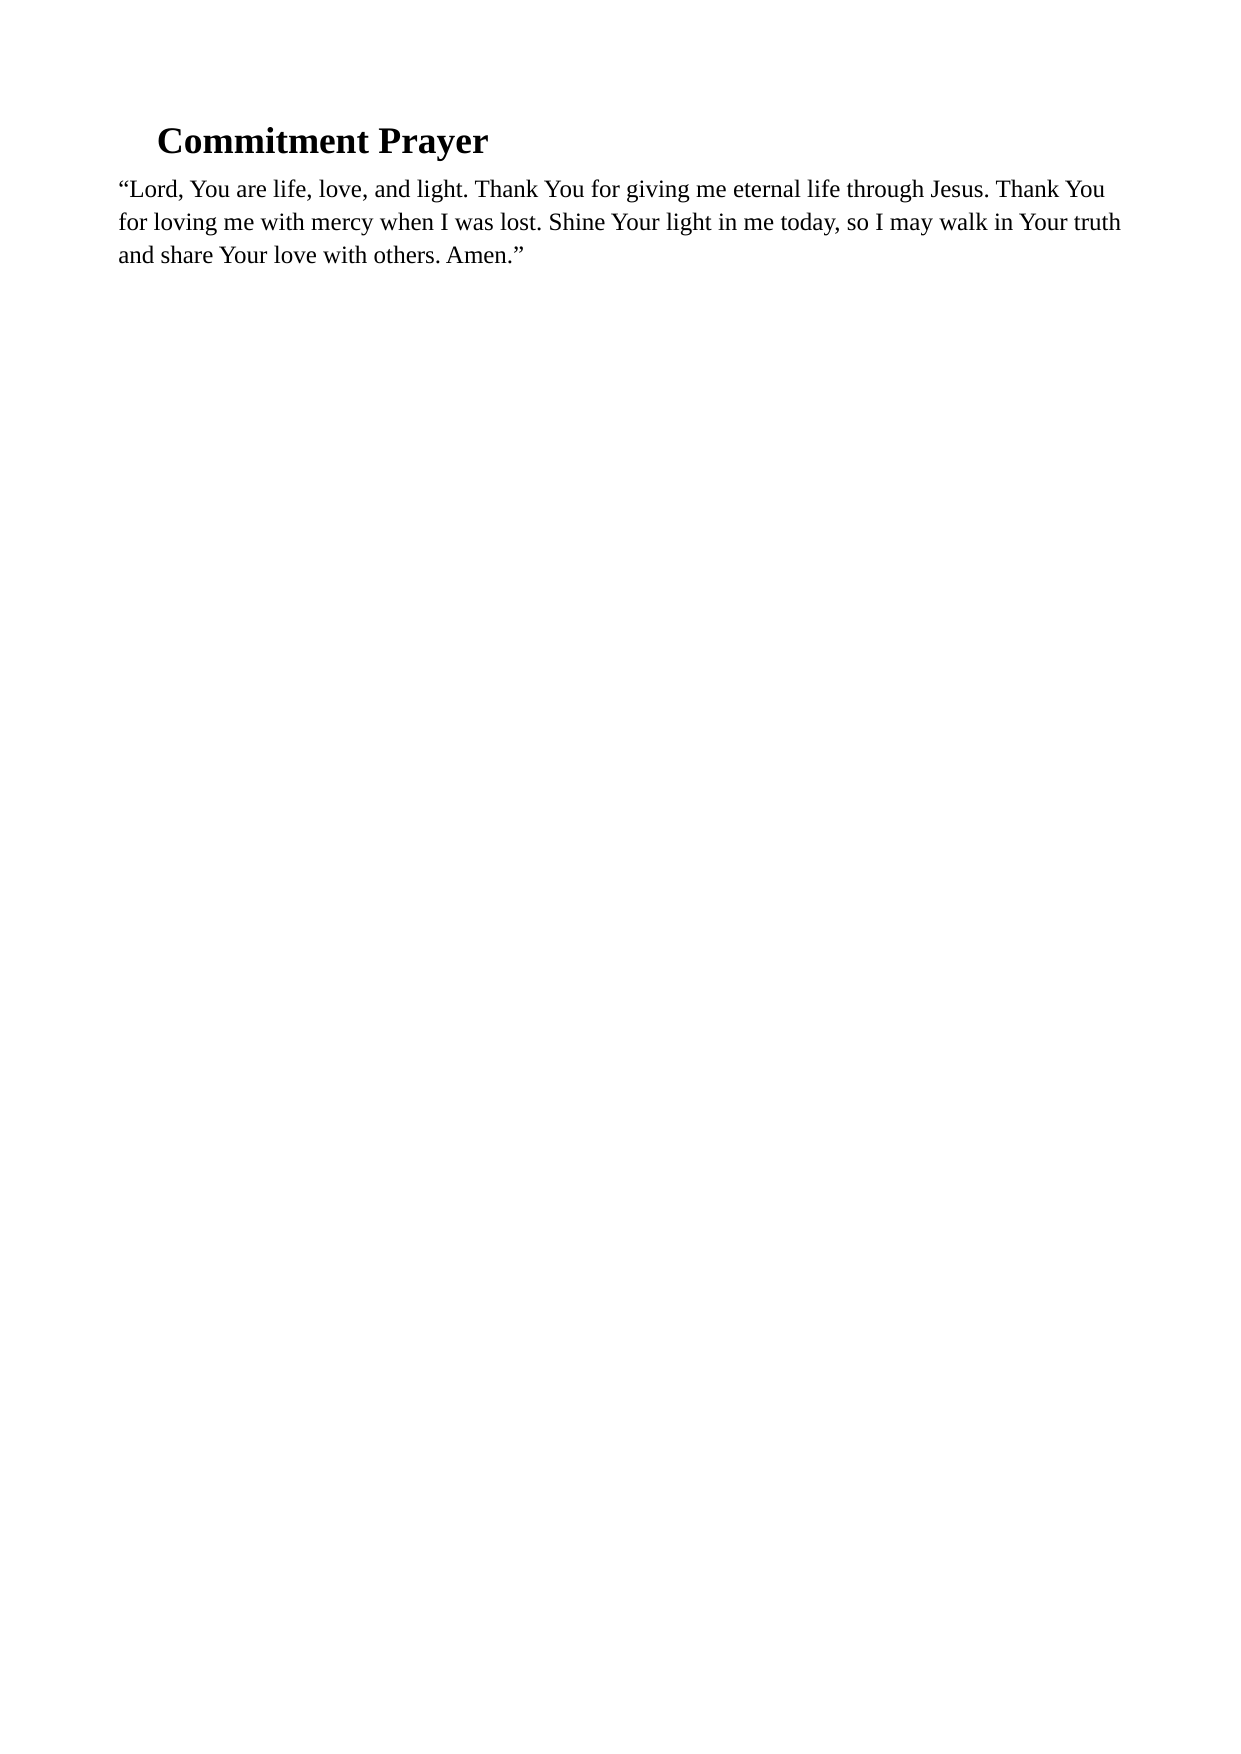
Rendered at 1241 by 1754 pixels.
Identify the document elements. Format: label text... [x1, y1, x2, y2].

subtitle 🙏 Commitment Prayer [118, 118, 1122, 161]
text “Lord, You are life, love, and light. Thank You for giving me eternal life through Jesus. Thank You for loving me with mercy when I was lost. Shine Your light in me today, so I may walk in Your truth and share Your love with others. Amen.” [118, 174, 1122, 268]
